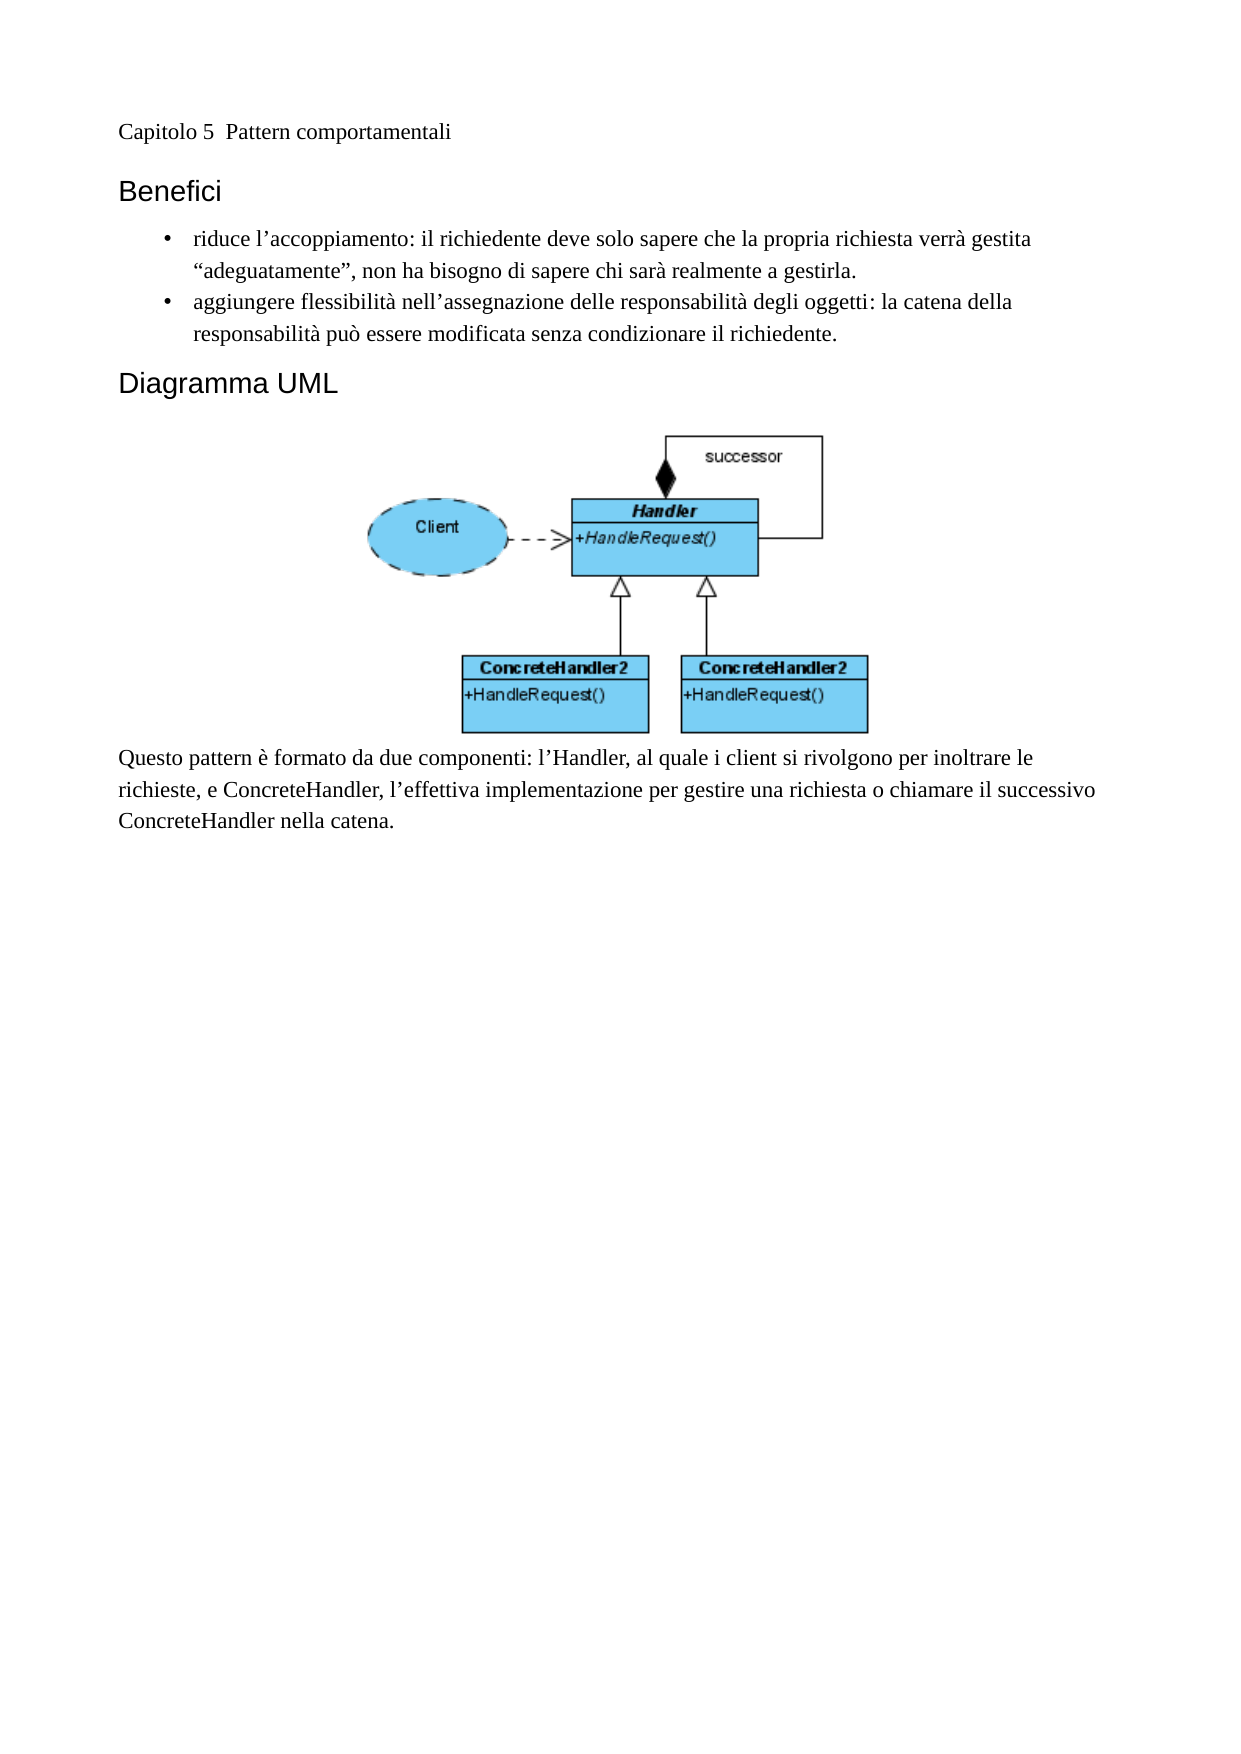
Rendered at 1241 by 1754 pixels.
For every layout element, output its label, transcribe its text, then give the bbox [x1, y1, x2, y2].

subtitle Benefici [118, 174, 1063, 207]
list aggiungere flessibilità nell’assegnazione delle responsabilità degli oggetti: la catena della responsabilità può essere modificata senza condizionare il richiedente. [164, 288, 1122, 346]
subtitle Diagramma UML [118, 366, 1063, 399]
picture [365, 417, 875, 740]
text Questo pattern è formato da due componenti: l’Handler, al quale i client si rivolgono per inoltrare le richieste, e ConcreteHandler, l’effettiva implementazione per gestire una richiesta o chiamare il successivo ConcreteHandler nella catena. [118, 417, 1122, 834]
list riduce l’accoppiamento: il richiedente deve solo sapere che la propria richiesta verrà gestita “adeguatamente”, non ha bisogno di sapere chi sarà realmente a gestirla. [164, 225, 1122, 283]
